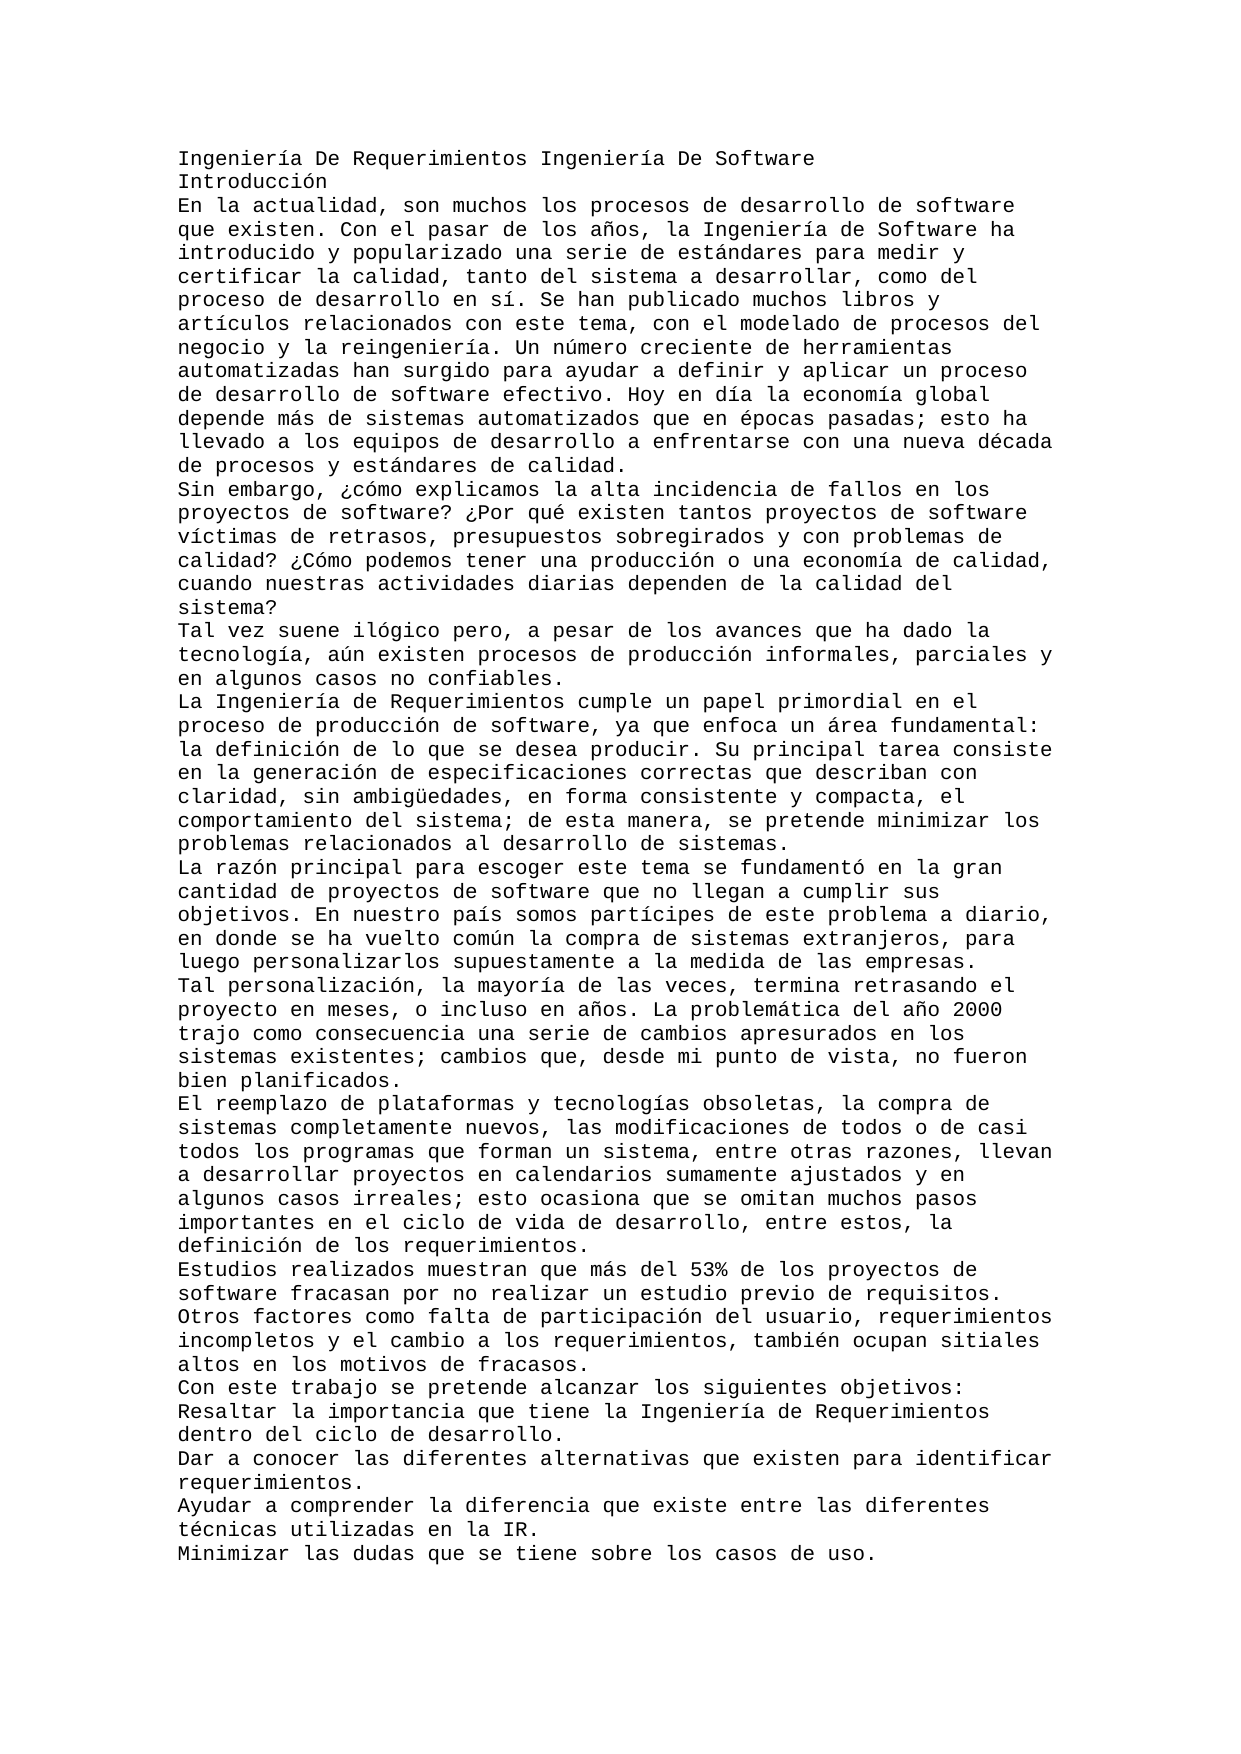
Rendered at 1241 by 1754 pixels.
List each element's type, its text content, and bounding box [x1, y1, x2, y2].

text Resaltar la importancia que tiene la Ingeniería de Requerimientos dentro del ciclo de desarrollo. [177, 1401, 1063, 1448]
text En la actualidad, son muchos los procesos de desarrollo de software que existen. Con el pasar de los años, la Ingeniería de Software ha introducido y popularizado una serie de estándares para medir y certificar la calidad, tanto del sistema a desarrollar, como del proceso de desarrollo en sí. Se han publicado muchos libros y artículos relacionados con este tema, con el modelado de procesos del negocio y la reingeniería. Un número creciente de herramientas automatizadas han surgido para ayudar a definir y aplicar un proceso de desarrollo de software efectivo. Hoy en día la economía global depende más de sistemas automatizados que en épocas pasadas; esto ha llevado a los equipos de desarrollo a enfrentarse con una nueva década de procesos y estándares de calidad. [177, 195, 1063, 479]
text Con este trabajo se pretende alcanzar los siguientes objetivos: [177, 1377, 1063, 1401]
text Dar a conocer las diferentes alternativas que existen para identificar requerimientos. [177, 1448, 1063, 1495]
text Introducción [177, 171, 1063, 195]
text Estudios realizados muestran que más del 53% de los proyectos de software fracasan por no realizar un estudio previo de requisitos. Otros factores como falta de participación del usuario, requerimientos incompletos y el cambio a los requerimientos, también ocupan sitiales altos en los motivos de fracasos. [177, 1259, 1063, 1377]
text El reemplazo de plataformas y tecnologías obsoletas, la compra de sistemas completamente nuevos, las modificaciones de todos o de casi todos los programas que forman un sistema, entre otras razones, llevan a desarrollar proyectos en calendarios sumamente ajustados y en algunos casos irreales; esto ocasiona que se omitan muchos pasos importantes en el ciclo de vida de desarrollo, entre estos, la definición de los requerimientos. [177, 1093, 1063, 1259]
text Tal vez suene ilógico pero, a pesar de los avances que ha dado la tecnología, aún existen procesos de producción informales, parciales y en algunos casos no confiables. [177, 621, 1063, 691]
text La razón principal para escoger este tema se fundamentó en la gran cantidad de proyectos de software que no llegan a cumplir sus objetivos. En nuestro país somos partícipes de este problema a diario, en donde se ha vuelto común la compra de sistemas extranjeros, para luego personalizarlos supuestamente a la medida de las empresas. [177, 857, 1063, 975]
text Tal personalización, la mayoría de las veces, termina retrasando el proyecto en meses, o incluso en años. La problemática del año 2000 trajo como consecuencia una serie de cambios apresurados en los sistemas existentes; cambios que, desde mi punto de vista, no fueron bien planificados. [177, 975, 1063, 1093]
text Sin embargo, ¿cómo explicamos la alta incidencia de fallos en los proyectos de software? ¿Por qué existen tantos proyectos de software víctimas de retrasos, presupuestos sobregirados y con problemas de calidad? ¿Cómo podemos tener una producción o una economía de calidad, cuando nuestras actividades diarias dependen de la calidad del sistema? [177, 479, 1063, 621]
text Minimizar las dudas que se tiene sobre los casos de uso. [177, 1543, 1063, 1566]
text Ayudar a comprender la diferencia que existe entre las diferentes técnicas utilizadas en la IR. [177, 1495, 1063, 1543]
text La Ingeniería de Requerimientos cumple un papel primordial en el proceso de producción de software, ya que enfoca un área fundamental: la definición de lo que se desea producir. Su principal tarea consiste en la generación de especificaciones correctas que describan con claridad, sin ambigüedades, en forma consistente y compacta, el comportamiento del sistema; de esta manera, se pretende minimizar los problemas relacionados al desarrollo de sistemas. [177, 691, 1063, 857]
text Ingeniería De Requerimientos Ingeniería De Software [177, 148, 1063, 171]
